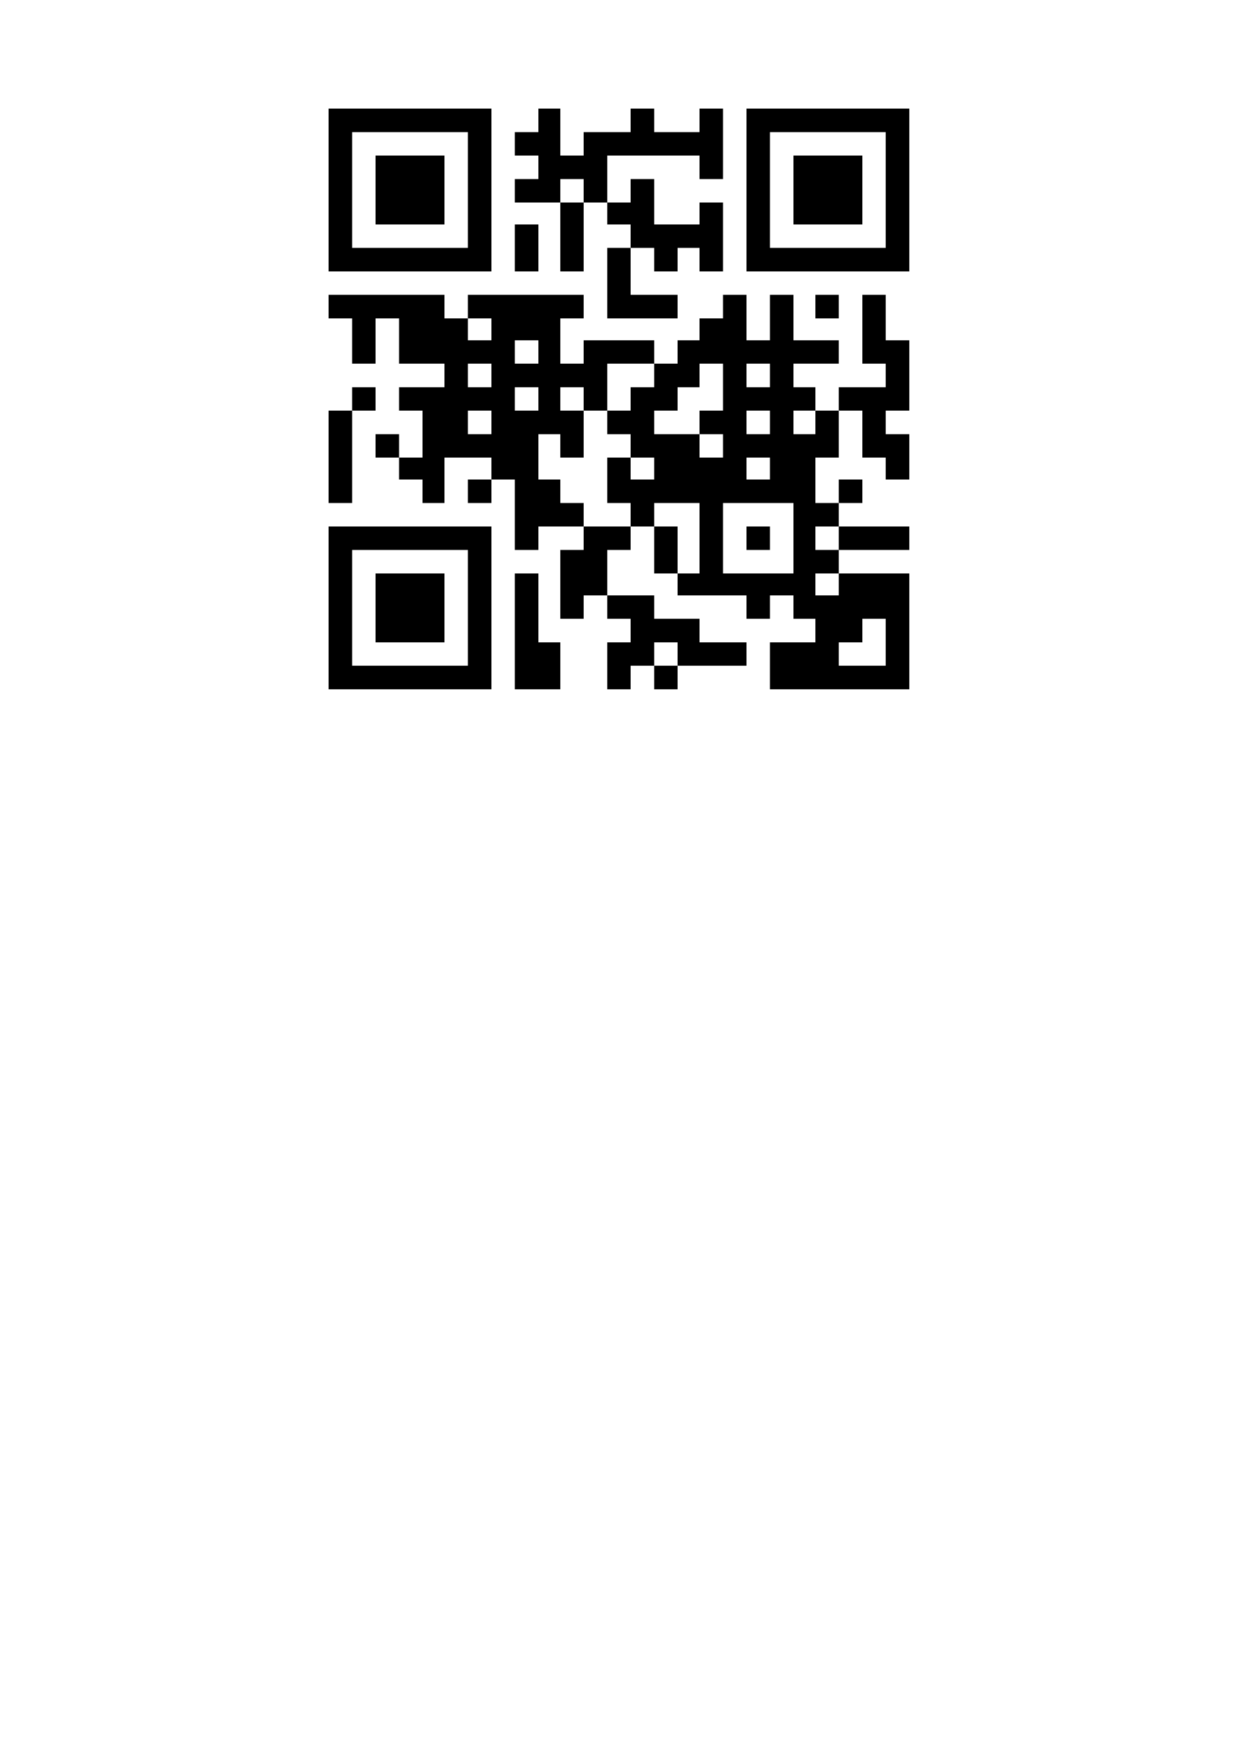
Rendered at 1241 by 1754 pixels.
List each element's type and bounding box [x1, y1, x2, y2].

picture [307, 87, 933, 713]
